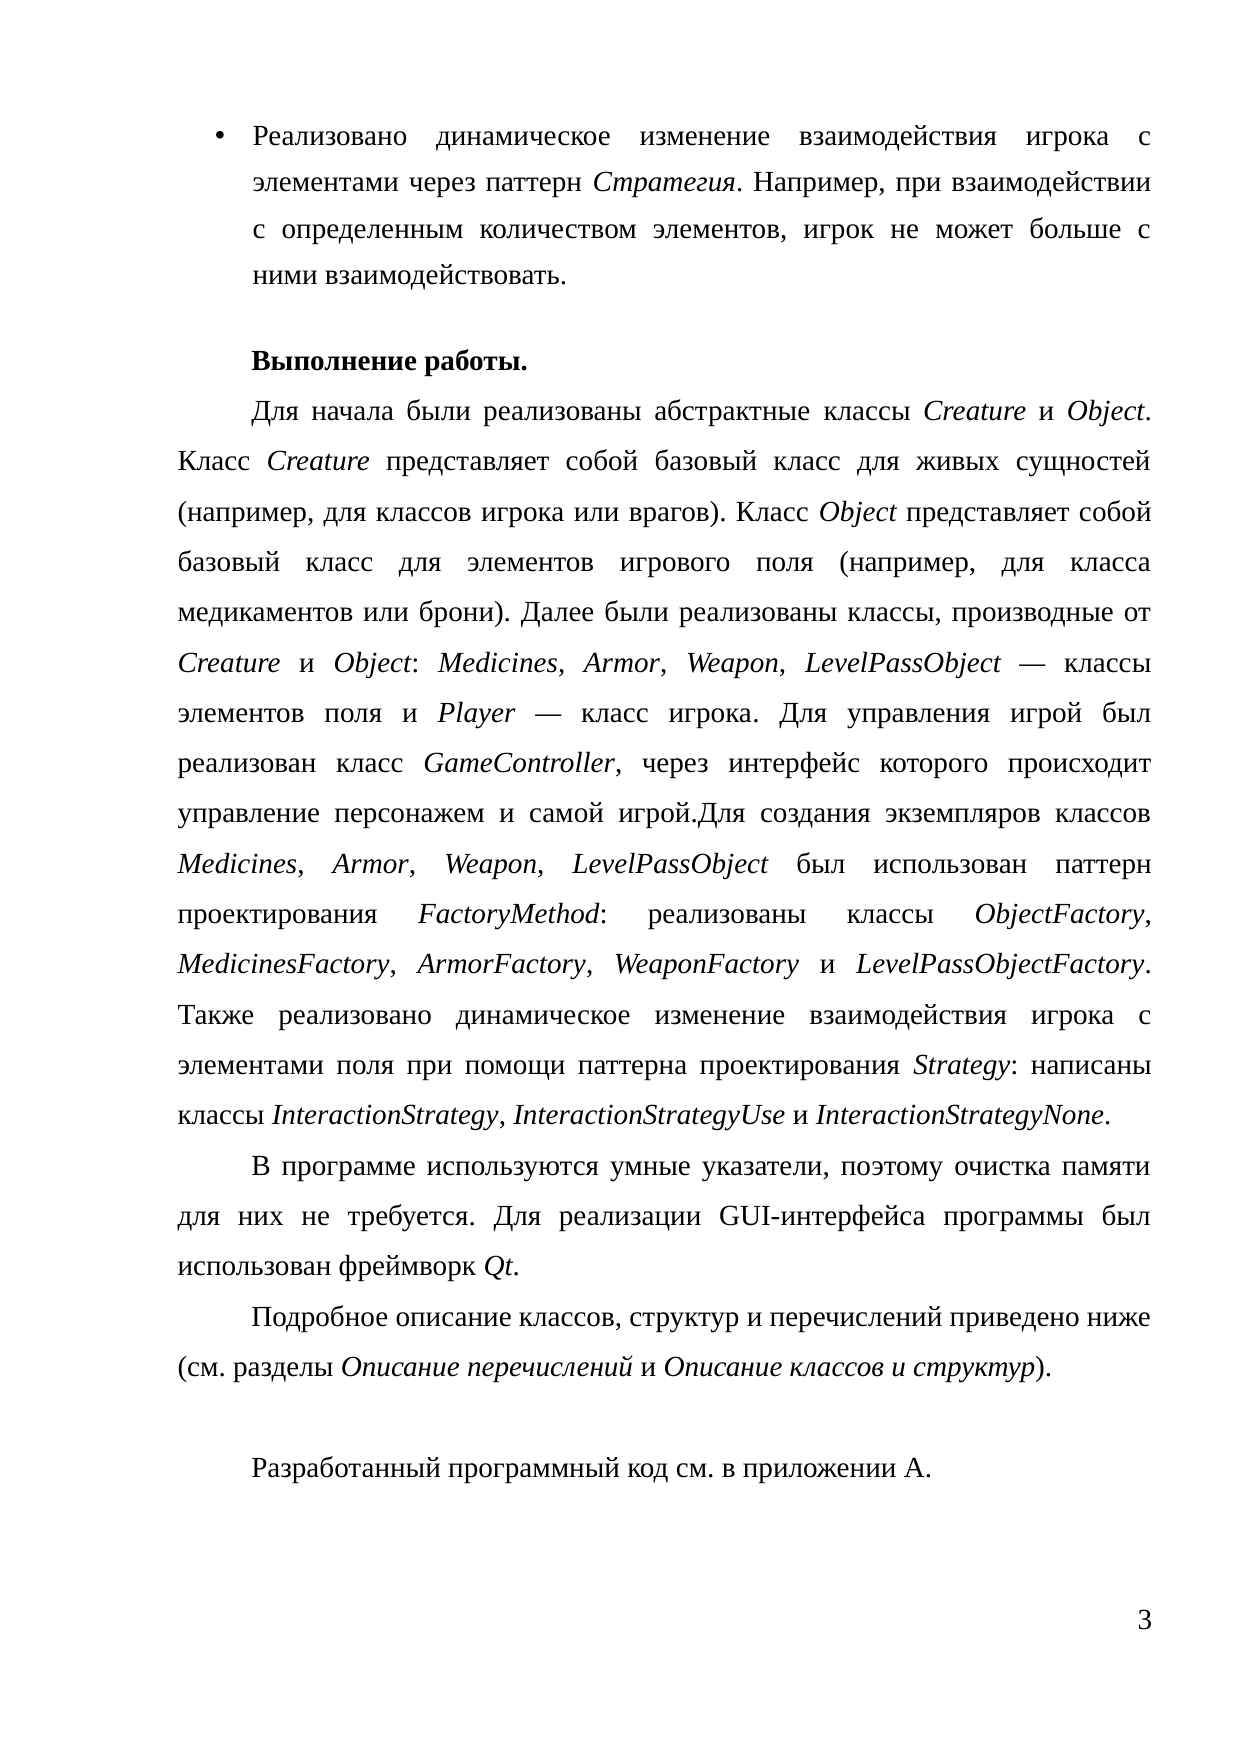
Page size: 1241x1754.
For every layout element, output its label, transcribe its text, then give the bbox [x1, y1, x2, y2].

text Разработанный программный код см. в приложении А. [177, 1450, 1152, 1483]
text Подробное описание классов, структур и перечислений приведено ниже (см. разделы Описание перечислений и Описание классов и структур). [177, 1299, 1152, 1383]
list Реализовано динамическое изменение взаимодействия игрока с элементами через паттерн Стратегия. Например, при взаимодействии с определенным количеством элементов, игрок не может больше с ними взаимодействовать. [215, 118, 1152, 291]
subtitle Выполнение работы. [177, 343, 1152, 376]
text В программе используются умные указатели, поэтому очистка памяти для них не требуется. Для реализации GUI-интерфейса программы был использован фреймворк Qt. [177, 1148, 1152, 1282]
text Для начала были реализованы абстрактные классы Creature и Object. Класс Creature представляет собой базовый класс для живых сущностей (например, для классов игрока или врагов). Класс Object представляет собой базовый класс для элементов игрового поля (например, для класса медикаментов или брони). Далее были реализованы классы, производные от Creature и Object: Medicines, Armor, Weapon, LevelPassObject — классы элементов поля и Player — класс игрока. Для управления игрой был реализован класс GameController, через интерфейс которого происходит управление персонажем и самой игрой.Для создания экземпляров классов Medicines, Armor, Weapon, LevelPassObject был использован паттерн проектирования FactoryMethod: реализованы классы ObjectFactory, MedicinesFactory, ArmorFactory, WeaponFactory и LevelPassObjectFactory. Также реализовано динамическое изменение взаимодействия игрока с элементами поля при помощи паттерна проектирования Strategy: написаны классы InteractionStrategy, InteractionStrategyUse и InteractionStrategyNone. [177, 393, 1152, 1131]
